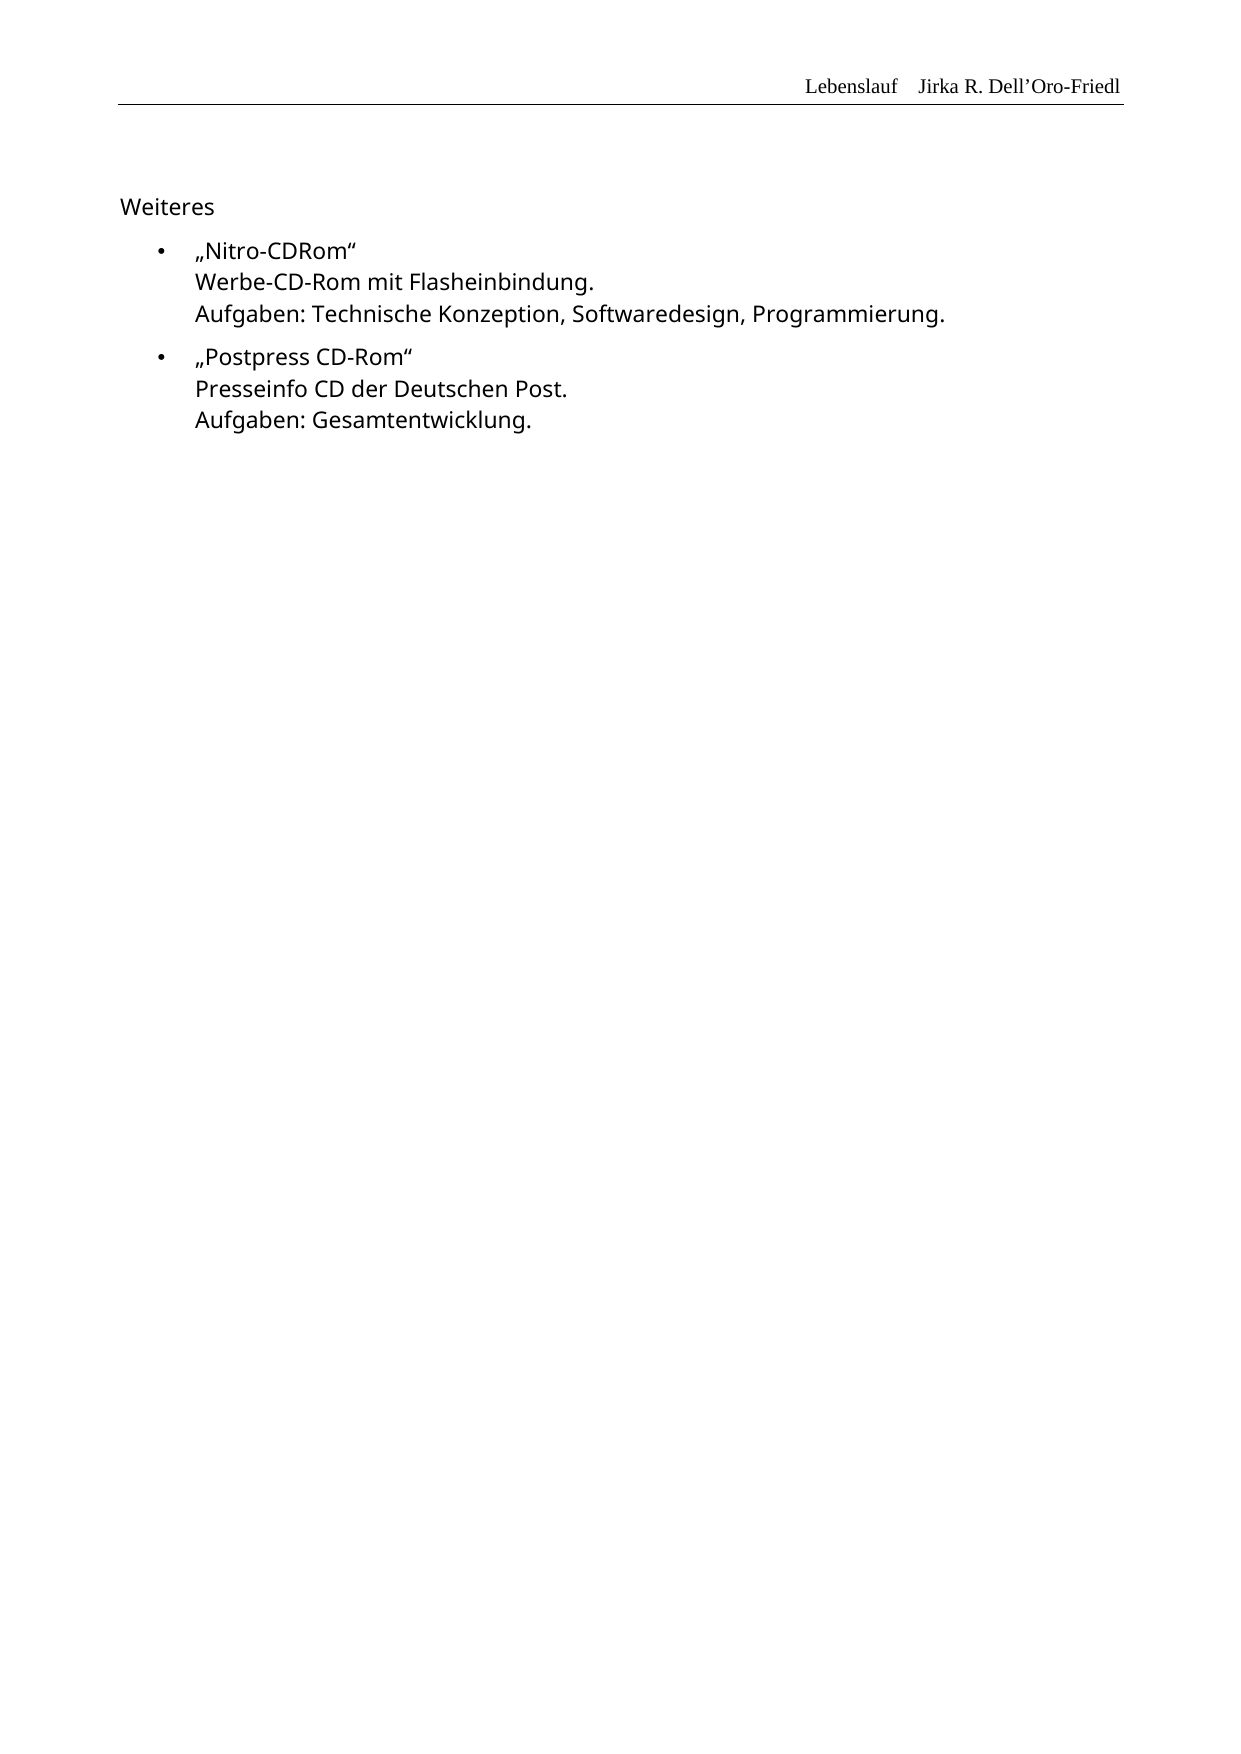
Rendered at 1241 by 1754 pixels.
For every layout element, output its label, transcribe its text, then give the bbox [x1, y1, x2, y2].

list „Postpress CD-Rom“ Presseinfo CD der Deutschen Post. Aufgaben: Gesamtentwicklung. [157, 341, 1120, 435]
text Weiteres [120, 191, 1120, 223]
list „Nitro-CDRom“ Werbe-CD-Rom mit Flasheinbindung. Aufgaben: Technische Konzeption, Softwaredesign, Programmierung. [157, 235, 1120, 329]
